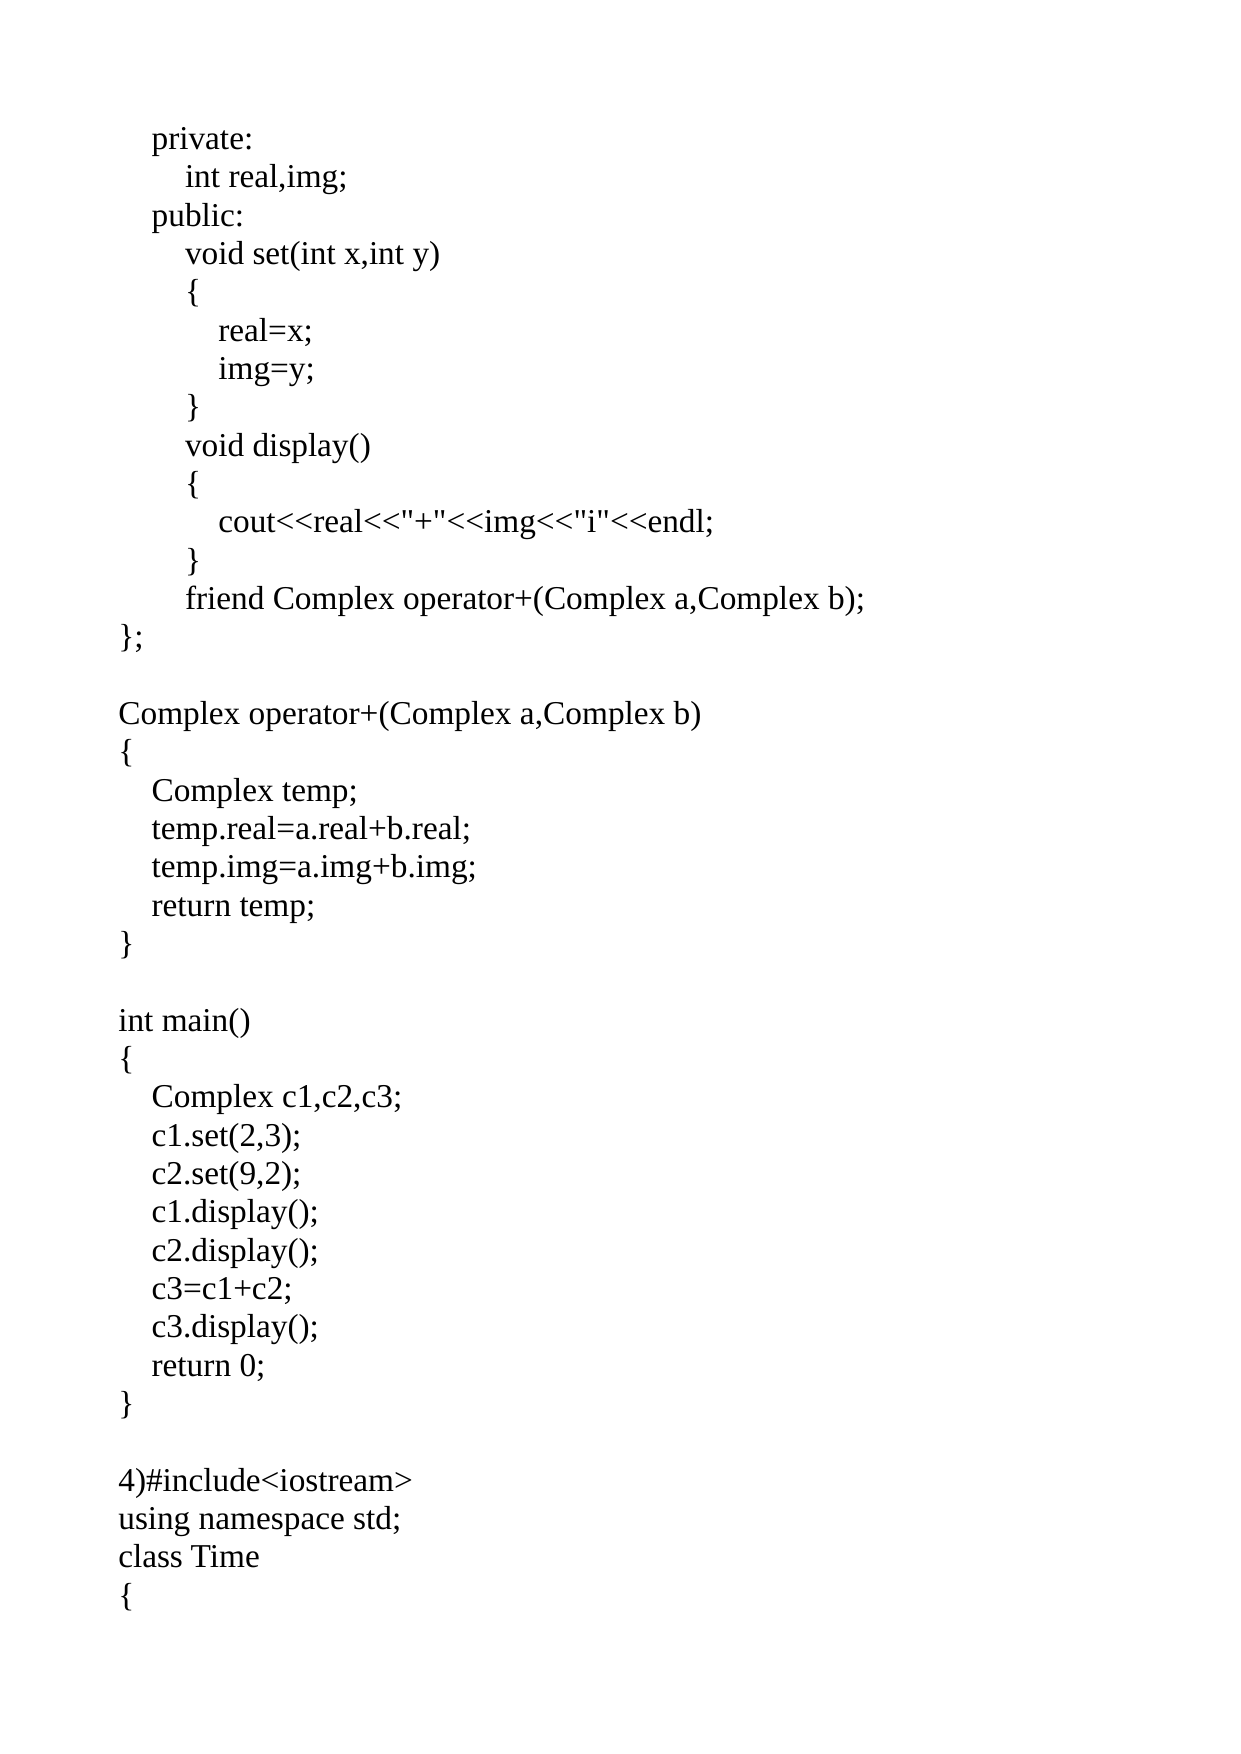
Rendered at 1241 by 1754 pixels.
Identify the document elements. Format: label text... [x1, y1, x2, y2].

text c3=c1+c2; [118, 1268, 1122, 1306]
text }; [118, 616, 1122, 655]
text } [118, 1383, 1122, 1421]
text Complex temp; [118, 770, 1122, 808]
text temp.img=a.img+b.img; [118, 846, 1122, 885]
text img=y; [118, 348, 1122, 386]
text { [118, 271, 1122, 310]
text public: [118, 195, 1122, 233]
text return 0; [118, 1345, 1122, 1383]
text } [118, 386, 1122, 425]
text private: [118, 118, 1122, 156]
text { [118, 463, 1122, 501]
text Complex operator+(Complex a,Complex b) [118, 693, 1122, 731]
text c1.set(2,3); [118, 1115, 1122, 1153]
text void set(int x,int y) [118, 233, 1122, 271]
text { [118, 1575, 1122, 1613]
text real=x; [118, 310, 1122, 348]
text void display() [118, 425, 1122, 463]
text c2.display(); [118, 1230, 1122, 1268]
text friend Complex operator+(Complex a,Complex b); [118, 578, 1122, 616]
text { [118, 1038, 1122, 1076]
text { [118, 731, 1122, 770]
text using namespace std; [118, 1498, 1122, 1536]
text Complex c1,c2,c3; [118, 1076, 1122, 1115]
text c3.display(); [118, 1306, 1122, 1345]
text int main() [118, 1000, 1122, 1038]
text } [118, 540, 1122, 578]
text 4)#include<iostream> [118, 1460, 1122, 1498]
text temp.real=a.real+b.real; [118, 808, 1122, 846]
text c1.display(); [118, 1191, 1122, 1230]
text int real,img; [118, 156, 1122, 195]
text } [118, 923, 1122, 961]
text return temp; [118, 885, 1122, 923]
text class Time [118, 1536, 1122, 1575]
text cout<<real<<"+"<<img<<"i"<<endl; [118, 501, 1122, 540]
text c2.set(9,2); [118, 1153, 1122, 1191]
